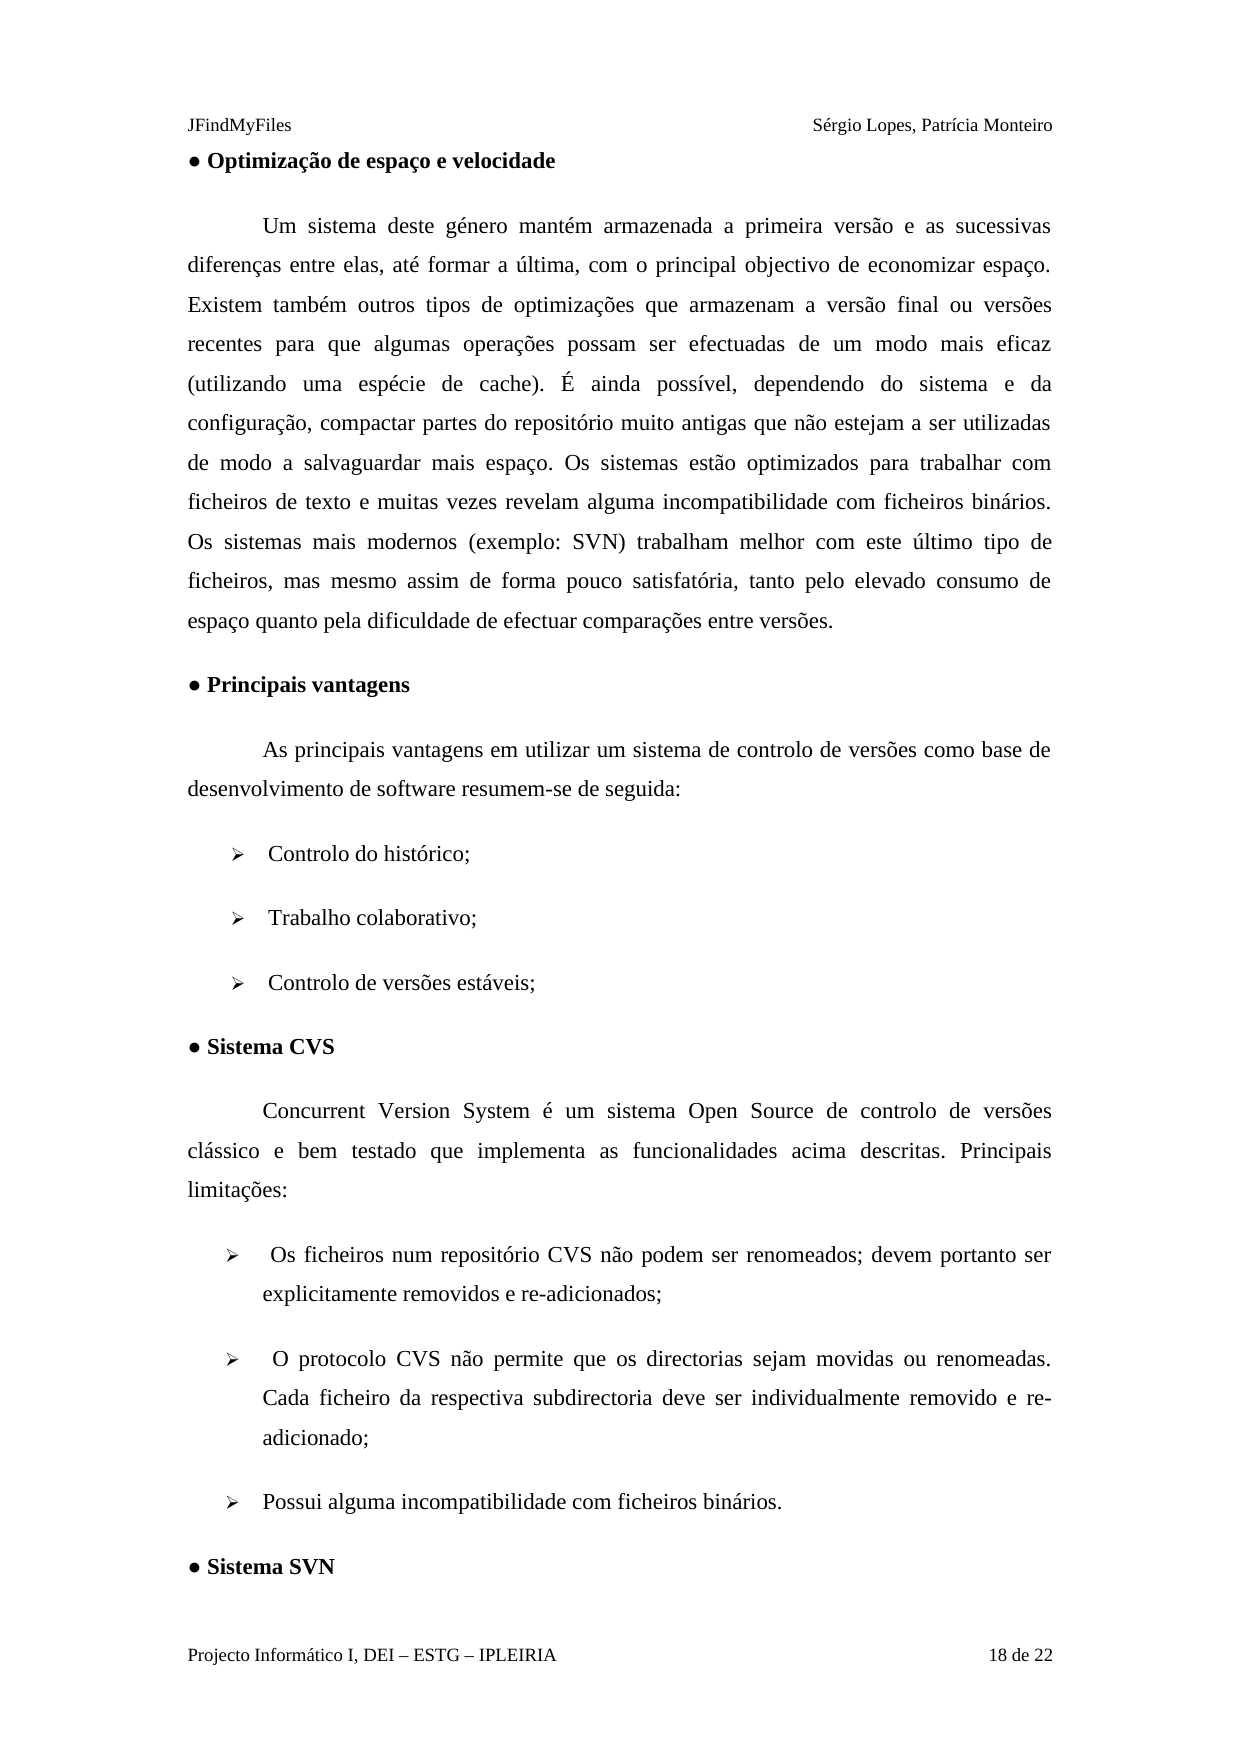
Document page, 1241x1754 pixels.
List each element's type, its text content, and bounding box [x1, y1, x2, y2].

list Controlo do histórico; [230, 840, 1053, 866]
text Um sistema deste género mantém armazenada a primeira versão e as sucessivas diferenças entre elas, até formar a última, com o principal objectivo de economizar espaço. Existem também outros tipos de optimizações que armazenam a versão final ou versões recentes para que algumas operações possam ser efectuadas de um modo mais eficaz (utilizando uma espécie de cache). É ainda possível, dependendo do sistema e da configuração, compactar partes do repositório muito antigas que não estejam a ser utilizadas de modo a salvaguardar mais espaço. Os sistemas estão optimizados para trabalhar com ficheiros de texto e muitas vezes revelam alguma incompatibilidade com ficheiros binários. Os sistemas mais modernos (exemplo: SVN) trabalham melhor com este último tipo de ficheiros, mas mesmo assim de forma pouco satisfatória, tanto pelo elevado consumo de espaço quanto pela dificuldade de efectuar comparações entre versões. [187, 212, 1053, 633]
text As principais vantagens em utilizar um sistema de controlo de versões como base de desenvolvimento de software resumem-se de seguida: [187, 736, 1053, 802]
list O protocolo CVS não permite que os directorias sejam movidas ou renomeadas. Cada ficheiro da respectiva subdirectoria deve ser individualmente removido e re-adicionado; [225, 1345, 1053, 1450]
text ● Sistema SVN [187, 1553, 1053, 1579]
text ● Sistema CVS [187, 1033, 1053, 1059]
list Trabalho colaborativo; [230, 904, 1053, 931]
text ● Principais vantagens [187, 671, 1053, 698]
list Possui alguma incompatibilidade com ficheiros binários. [225, 1488, 1053, 1515]
text ● Optimização de espaço e velocidade [187, 147, 1053, 174]
text Concurrent Version System é um sistema Open Source de controlo de versões clássico e bem testado que implementa as funcionalidades acima descritas. Principais limitações: [187, 1098, 1053, 1203]
list Controlo de versões estáveis; [230, 969, 1053, 995]
list Os ficheiros num repositório CVS não podem ser renomeados; devem portanto ser explicitamente removidos e re-adicionados; [225, 1241, 1053, 1307]
